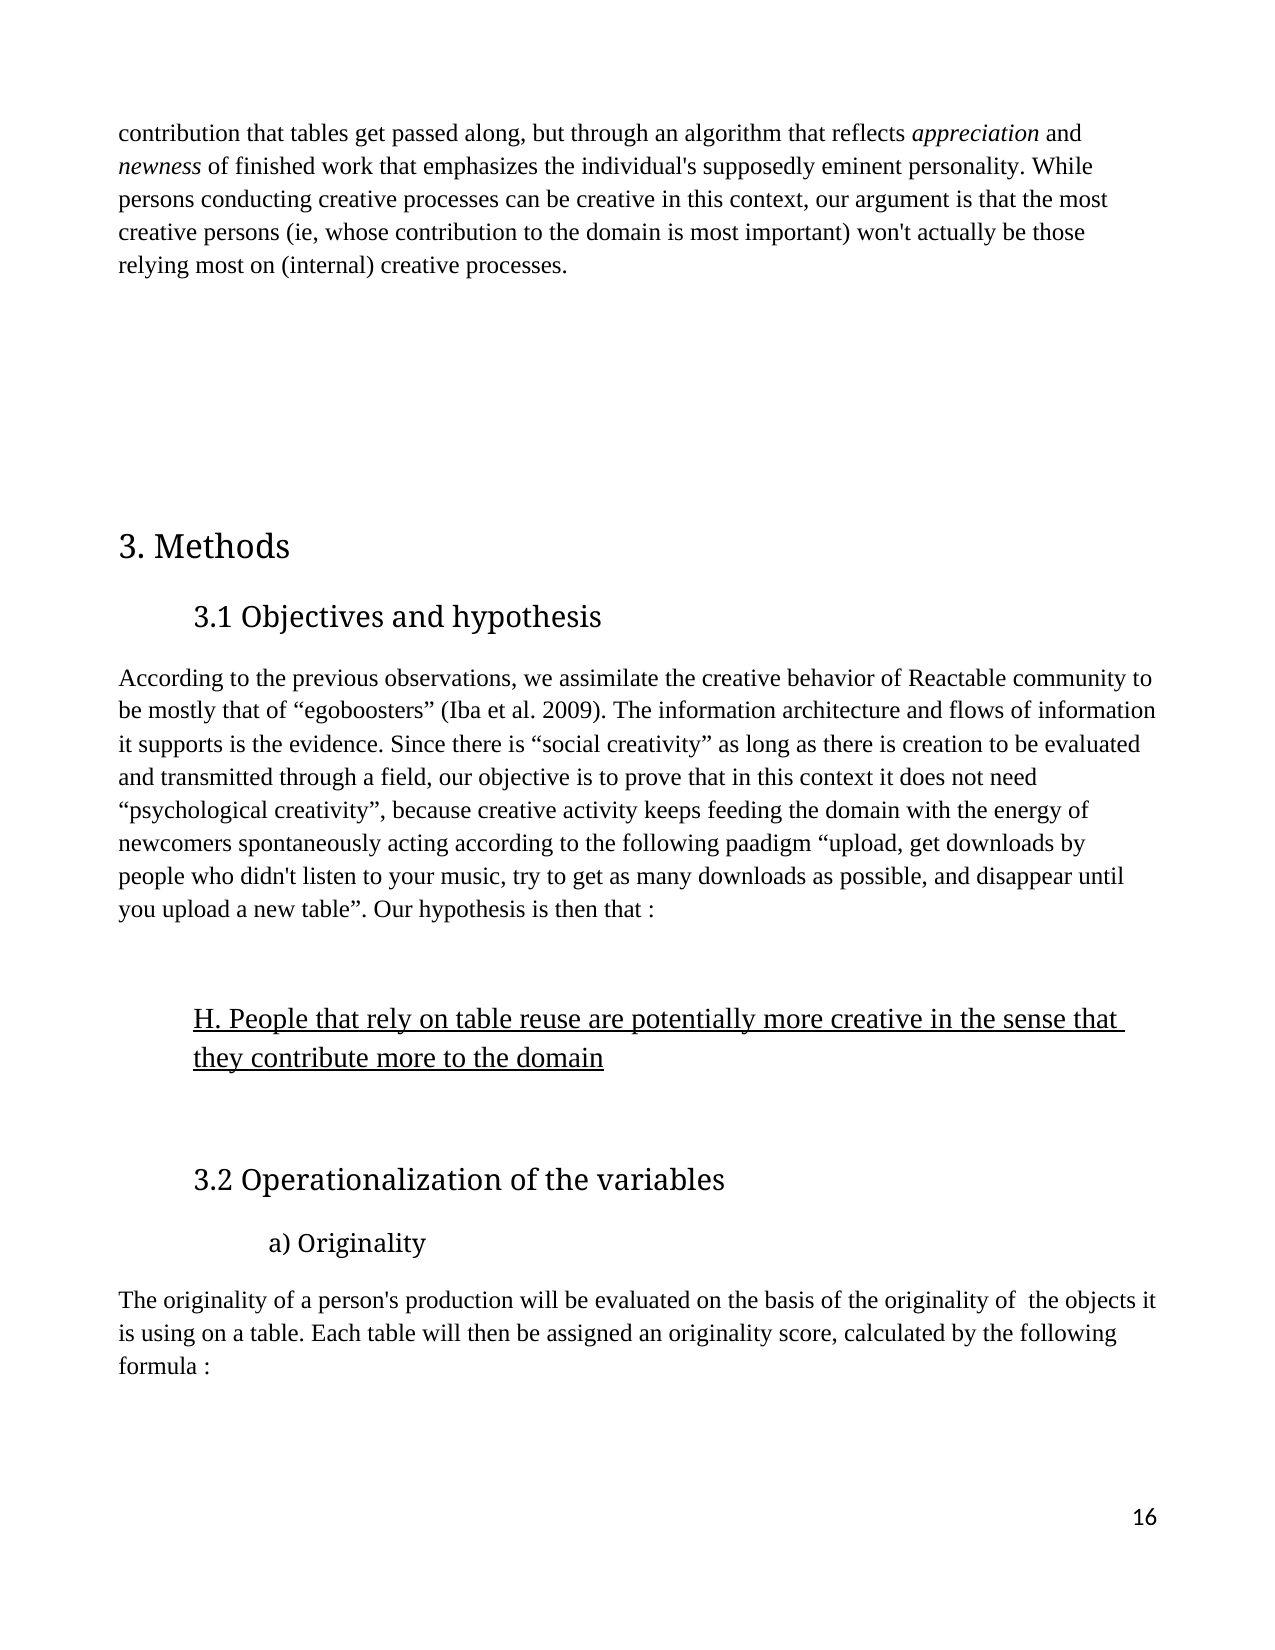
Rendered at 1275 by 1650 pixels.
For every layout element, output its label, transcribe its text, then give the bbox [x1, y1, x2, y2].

text 3.2 Operationalization of the variables [118, 1159, 1157, 1198]
list H. People that rely on table reuse are potentially more creative in the sense that they contribute more to the domain [156, 1001, 1157, 1073]
text 3. Methods [118, 523, 1157, 568]
text The originality of a person's production will be evaluated on the basis of the originality of the objects it is using on a table. Each table will then be assigned an originality score, calculated by the following formula : [118, 1285, 1157, 1380]
text contribution that tables get passed along, but through an algorithm that reflects appreciation and newness of finished work that emphasizes the individual's supposedly eminent personality. While persons conducting creative processes can be creative in this context, our argument is that the most creative persons (ie, whose contribution to the domain is most important) won't actually be those relying most on (internal) creative processes. [118, 118, 1157, 279]
text 3.1 Objectives and hypothesis [118, 596, 1157, 636]
text a) Originality [118, 1225, 1157, 1259]
text According to the previous observations, we assimilate the creative behavior of Reactable community to be mostly that of “egoboosters” (Iba et al. 2009). The information architecture and flows of information it supports is the evidence. Since there is “social creativity” as long as there is creation to be evaluated and transmitted through a field, our objective is to prove that in this context it does not need “psychological creativity”, because creative activity keeps feeding the domain with the energy of newcomers spontaneously acting according to the following paadigm “upload, get downloads by people who didn't listen to your music, try to get as many downloads as possible, and disappear until you upload a new table”. Our hypothesis is then that : [118, 663, 1157, 922]
